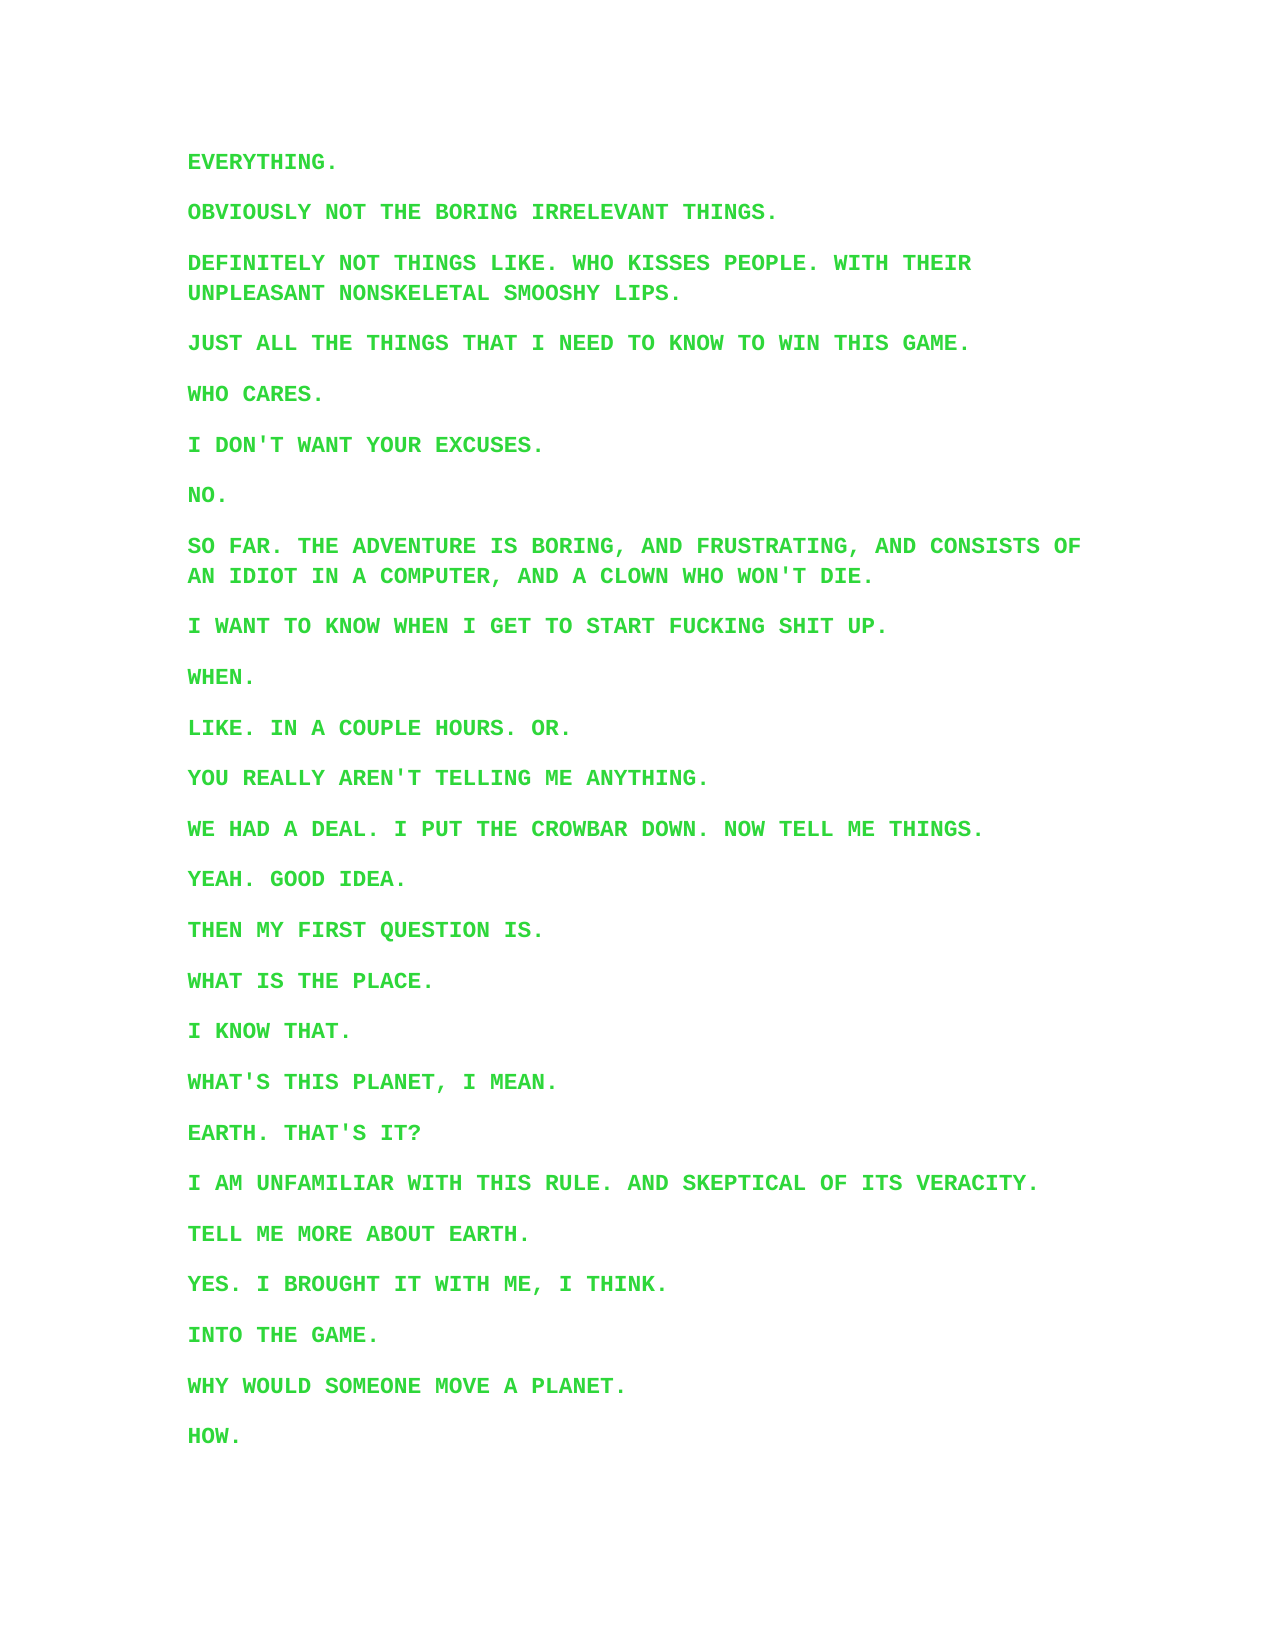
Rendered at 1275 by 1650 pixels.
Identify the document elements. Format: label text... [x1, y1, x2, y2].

text TELL ME MORE ABOUT EARTH. [187, 1222, 1087, 1248]
text I DON'T WANT YOUR EXCUSES. [187, 433, 1087, 459]
text THEN MY FIRST QUESTION IS. [187, 918, 1087, 944]
text WHAT'S THIS PLANET, I MEAN. [187, 1070, 1087, 1096]
text YEAH. GOOD IDEA. [187, 868, 1087, 894]
text HOW. [187, 1424, 1087, 1451]
text I KNOW THAT. [187, 1019, 1087, 1046]
text YES. I BROUGHT IT WITH ME, I THINK. [187, 1273, 1087, 1299]
text SO FAR. THE ADVENTURE IS BORING, AND FRUSTRATING, AND CONSISTS OF AN IDIOT IN A COMPUTER, AND A CLOWN WHO WON'T DIE. [187, 534, 1087, 590]
text JUST ALL THE THINGS THAT I NEED TO KNOW TO WIN THIS GAME. [187, 332, 1087, 358]
text LIKE. IN A COUPLE HOURS. OR. [187, 716, 1087, 742]
text NO. [187, 483, 1087, 509]
text WHEN. [187, 665, 1087, 691]
text DEFINITELY NOT THINGS LIKE. WHO KISSES PEOPLE. WITH THEIR UNPLEASANT NONSKELETAL SMOOSHY LIPS. [187, 251, 1087, 307]
text EARTH. THAT'S IT? [187, 1121, 1087, 1147]
text WE HAD A DEAL. I PUT THE CROWBAR DOWN. NOW TELL ME THINGS. [187, 817, 1087, 843]
text WHY WOULD SOMEONE MOVE A PLANET. [187, 1374, 1087, 1400]
text INTO THE GAME. [187, 1323, 1087, 1349]
text YOU REALLY AREN'T TELLING ME ANYTHING. [187, 766, 1087, 792]
text OBVIOUSLY NOT THE BORING IRRELEVANT THINGS. [187, 201, 1087, 227]
text WHO CARES. [187, 382, 1087, 408]
text I AM UNFAMILIAR WITH THIS RULE. AND SKEPTICAL OF ITS VERACITY. [187, 1171, 1087, 1197]
text EVERYTHING. [187, 150, 1087, 176]
text I WANT TO KNOW WHEN I GET TO START FUCKING SHIT UP. [187, 614, 1087, 641]
text WHAT IS THE PLACE. [187, 969, 1087, 995]
